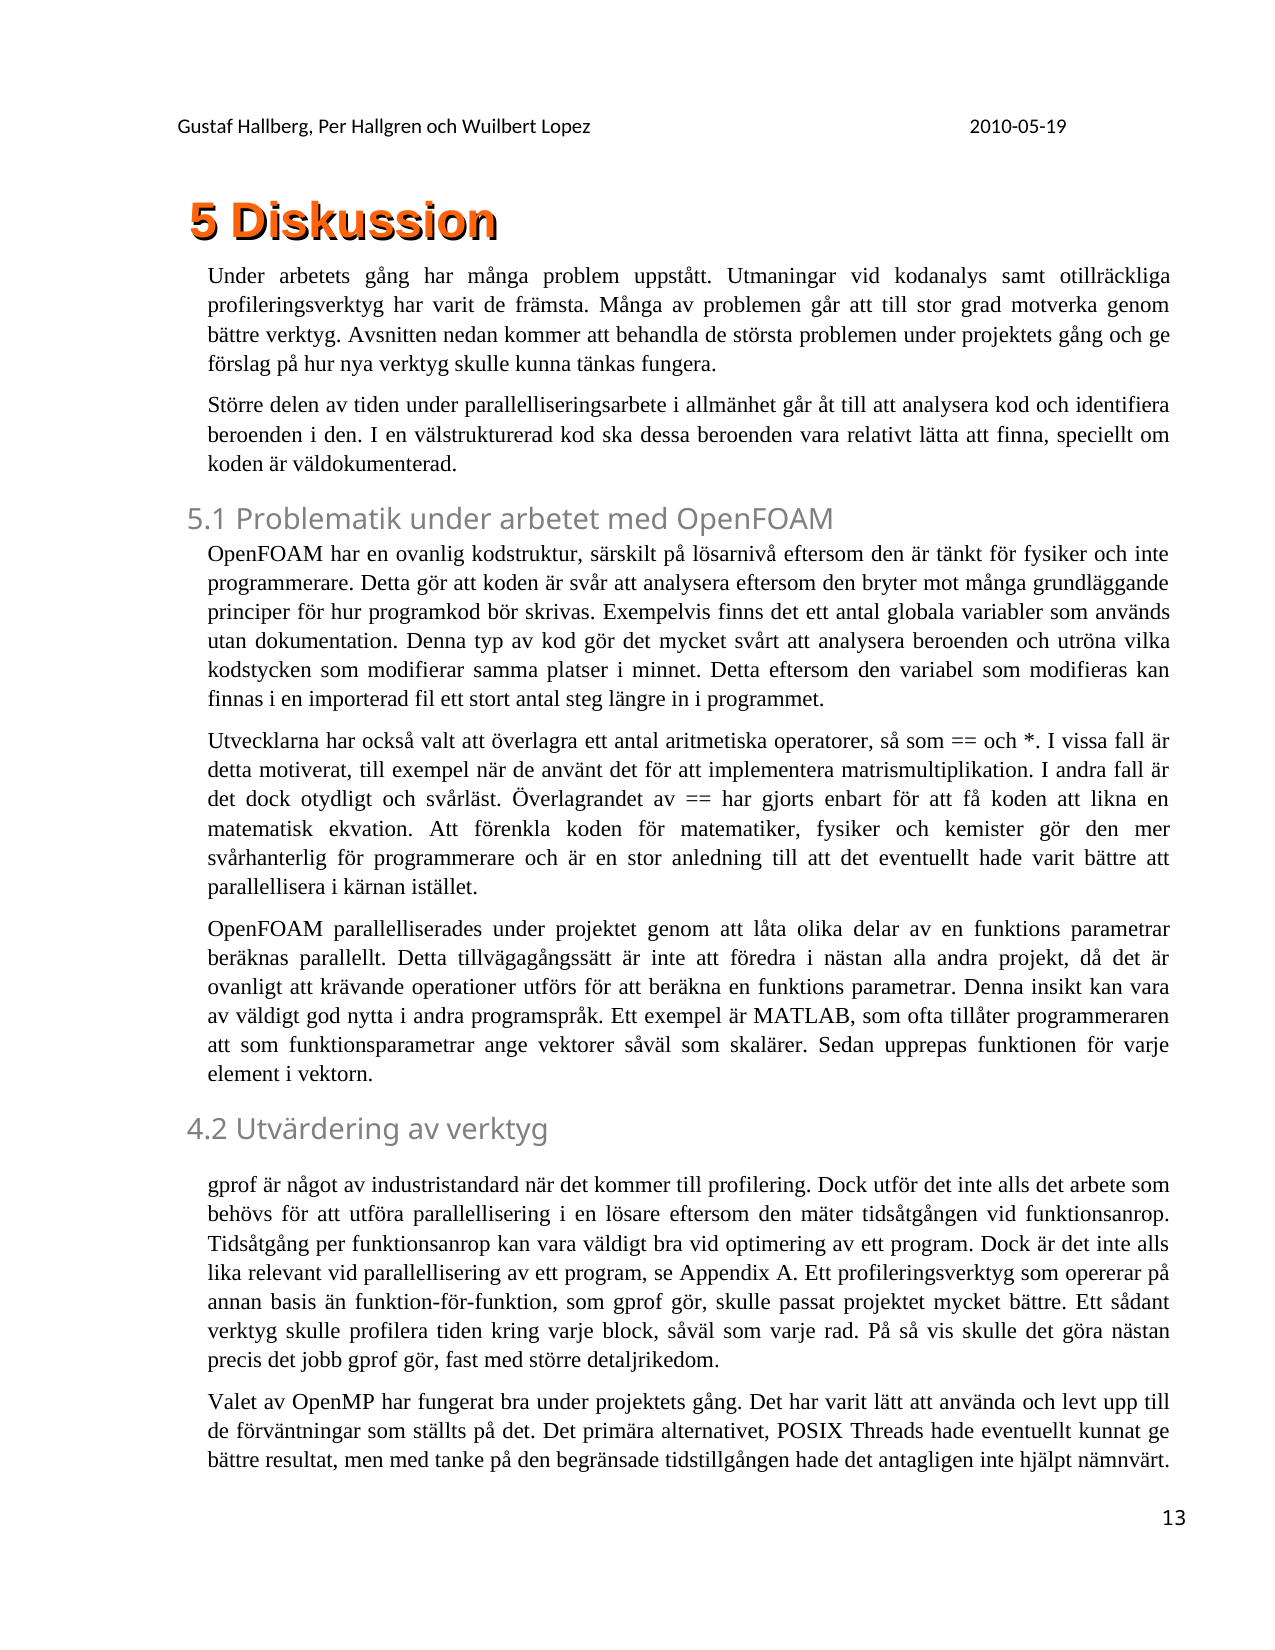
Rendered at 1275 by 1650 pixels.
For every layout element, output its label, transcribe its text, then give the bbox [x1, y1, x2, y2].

text OpenFOAM har en ovanlig kodstruktur, särskilt på lösarnivå eftersom den är tänkt för fysiker och inte programmerare. Detta gör att koden är svår att analysera eftersom den bryter mot många grundläggande principer för hur programkod bör skrivas. Exempelvis finns det ett antal globala variabler som används utan dokumentation. Denna typ av kod gör det mycket svårt att analysera beroenden och utröna vilka kodstycken som modifierar samma platser i minnet. Detta eftersom den variabel som modifieras kan finnas i en importerad fil ett stort antal steg längre in i programmet. [207, 683, 1171, 712]
text OpenFOAM parallelliserades under projektet genom att låta olika delar av en funktions parametrar beräknas parallellt. Detta tillvägagångssätt är inte att föredra i nästan alla andra projekt, då det är ovanligt att krävande operationer utförs för att beräkna en funktions parametrar. Denna insikt kan vara av väldigt god nytta i andra programspråk. Ett exempel är MATLAB, som ofta tillåter programmeraren att som funktionsparametrar ange vektorer såväl som skalärer. Sedan upprepas funktionen för varje element i vektorn. [207, 1058, 1171, 1087]
text Utvecklarna har också valt att överlagra ett antal aritmetiska operatorer, så som == och *. I vissa fall är detta motiverat, till exempel när de använt det för att implementera matrismultiplikation. I andra fall är det dock otydligt och svårläst. Överlagrandet av == har gjorts enbart för att få koden att likna en matematisk ekvation. Att förenkla koden för matematiker, fysiker och kemister gör den mer svårhanterlig för programmerare och är en stor anledning till att det eventuellt hade varit bättre att parallellisera i kärnan istället. [207, 870, 1171, 899]
subtitle 5 Diskussion [189, 192, 1171, 248]
text Under arbetets gång har många problem uppstått. Utmaningar vid kodanalys samt otillräckliga profileringsverktyg har varit de främsta. Många av problemen går att till stor grad motverka genom bättre verktyg. Avsnitten nedan kommer att behandla de största problemen under projektets gång och ge förslag på hur nya verktyg skulle kunna tänkas fungera. [207, 347, 1171, 376]
text gprof är något av industristandard när det kommer till profilering. Dock utför det inte alls det arbete som behövs för att utföra parallellisering i en lösare eftersom den mäter tidsåtgången vid funktionsanrop. Tidsåtgång per funktionsanrop kan vara väldigt bra vid optimering av ett program. Dock är det inte alls lika relevant vid parallellisering av ett program, se Appendix A. Ett profileringsverktyg som opererar på annan basis än funktion-för-funktion, som gprof gör, skulle passat projektet mycket bättre. Ett sådant verktyg skulle profilera tiden kring varje block, såväl som varje rad. På så vis skulle det göra nästan precis det jobb gprof gör, fast med större detaljrikedom. [207, 1343, 1171, 1373]
text Större delen av tiden under parallelliseringsarbete i allmänhet går åt till att analysera kod och identifiera beroenden i den. I en välstrukturerad kod ska dessa beroenden vara relativt lätta att finna, speciellt om koden är väldokumenterad. [207, 447, 1171, 476]
subtitle 4.2 Utvärdering av verktyg [549, 1109, 1177, 1148]
subtitle 5.1 Problematik under arbetet med OpenFOAM [835, 498, 1177, 538]
